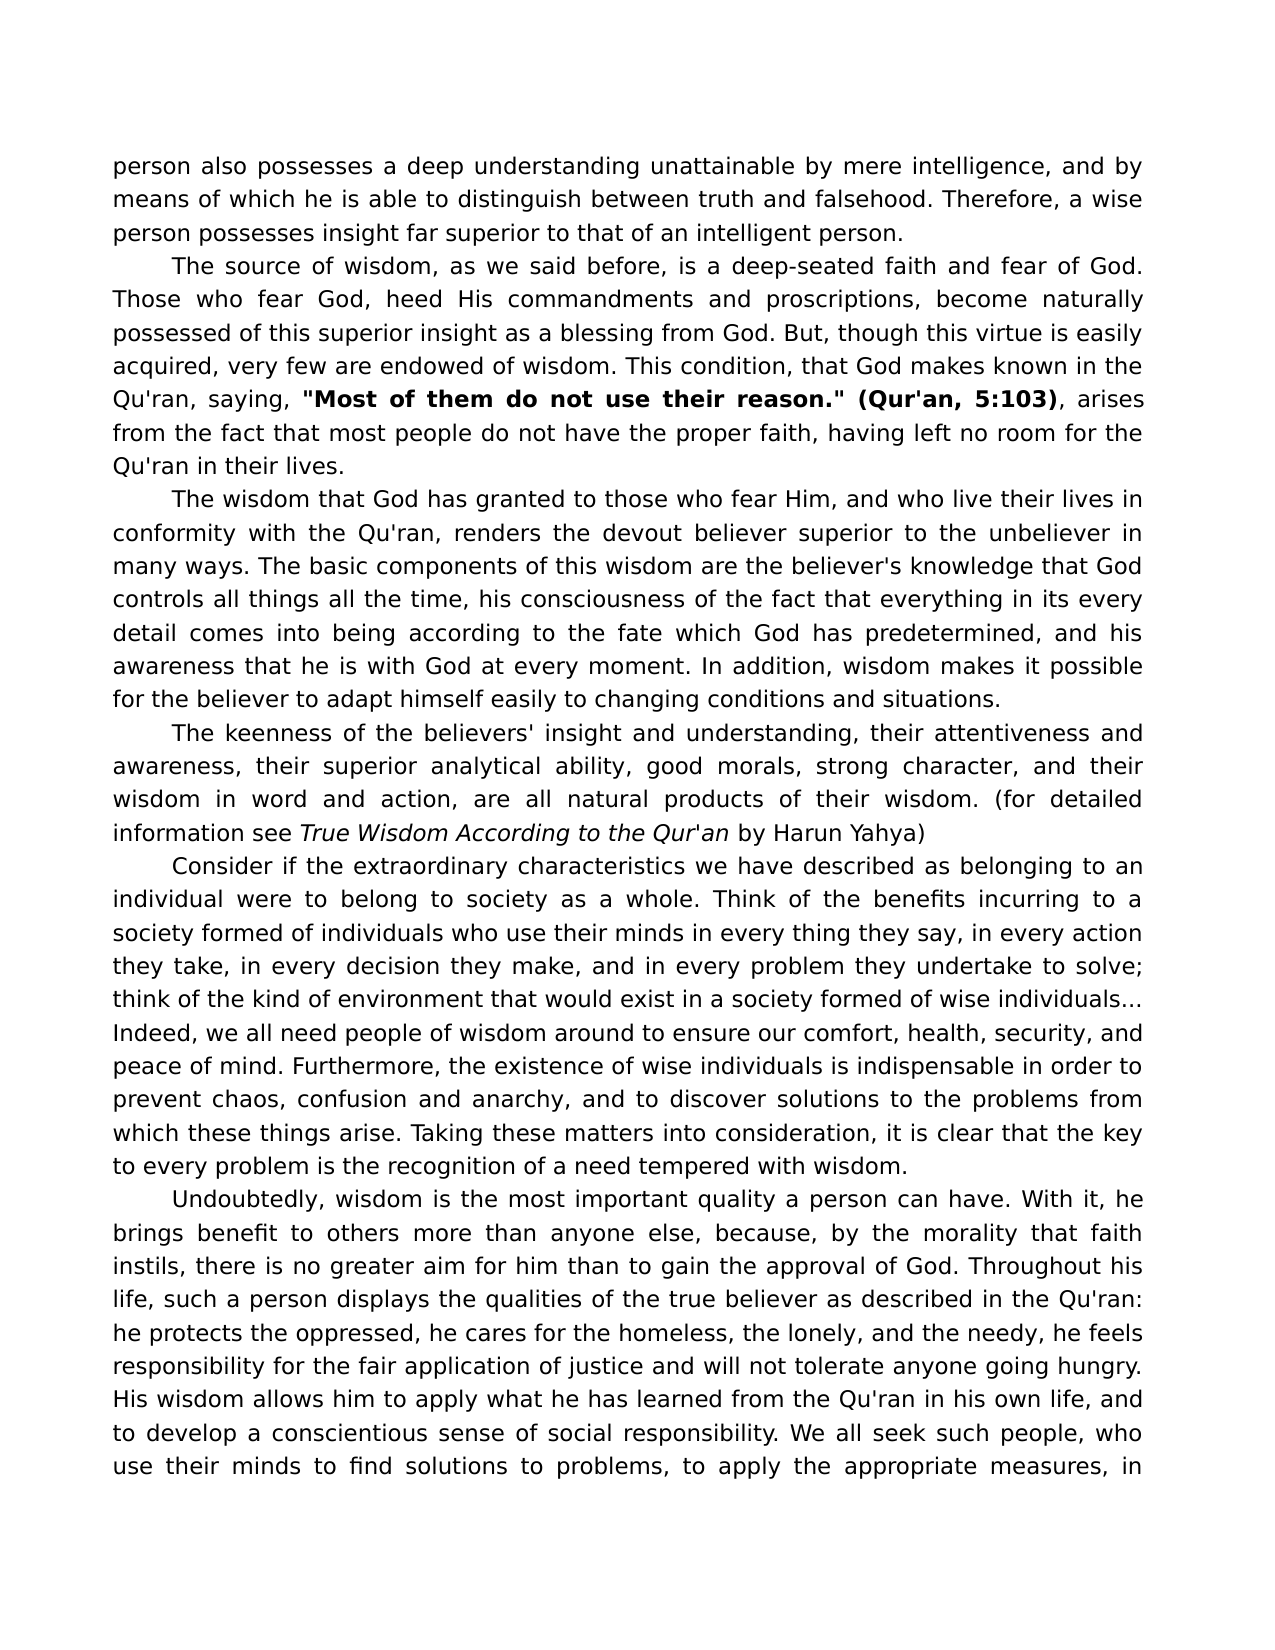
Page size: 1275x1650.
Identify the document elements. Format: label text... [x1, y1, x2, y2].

text Consider if the extraordinary characteristics we have described as belonging to an individual were to belong to society as a whole. Think of the benefits incurring to a society formed of individuals who use their minds in every thing they say, in every action they take, in every decision they make, and in every problem they undertake to solve; think of the kind of environment that would exist in a society formed of wise individuals... Indeed, we all need people of wisdom around to ensure our comfort, health, security, and peace of mind. Furthermore, the existence of wise individuals is indispensable in order to prevent chaos, confusion and anarchy, and to discover solutions to the problems from which these things arise. Taking these matters into consideration, it is clear that the key to every problem is the recognition of a need tempered with wisdom. [112, 848, 1145, 1181]
text Undoubtedly, wisdom is the most important quality a person can have. With it, he brings benefit to others more than anyone else, because, by the morality that faith instils, there is no greater aim for him than to gain the approval of God. Throughout his life, such a person displays the qualities of the true believer as described in the Qu'ran: he protects the oppressed, he cares for the homeless, the lonely, and the needy, he feels responsibility for the fair application of justice and will not tolerate anyone going hungry. His wisdom allows him to apply what he has learned from the Qu'ran in his own life, and to develop a conscientious sense of social responsibility. We all seek such people, who use their minds to find solutions to problems, to apply the appropriate measures, in [112, 1181, 1145, 1481]
text person also possesses a deep understanding unattainable by mere intelligence, and by means of which he is able to distinguish between truth and falsehood. Therefore, a wise person possesses insight far superior to that of an intelligent person. [112, 148, 1145, 248]
text The wisdom that God has granted to those who fear Him, and who live their lives in conformity with the Qu'ran, renders the devout believer superior to the unbeliever in many ways. The basic components of this wisdom are the believer's knowledge that God controls all things all the time, his consciousness of the fact that everything in its every detail comes into being according to the fate which God has predetermined, and his awareness that he is with God at every moment. In addition, wisdom makes it possible for the believer to adapt himself easily to changing conditions and situations. [112, 481, 1145, 714]
text The source of wisdom, as we said before, is a deep-seated faith and fear of God. Those who fear God, heed His commandments and proscriptions, become naturally possessed of this superior insight as a blessing from God. But, though this virtue is easily acquired, very few are endowed of wisdom. This condition, that God makes known in the Qu'ran, saying, "Most of them do not use their reason." (Qur'an, 5:103), arises from the fact that most people do not have the proper faith, having left no room for the Qu'ran in their lives. [112, 248, 1145, 481]
text The keenness of the believers' insight and understanding, their attentiveness and awareness, their superior analytical ability, good morals, strong character, and their wisdom in word and action, are all natural products of their wisdom. (for detailed information see True Wisdom According to the Qur'an by Harun Yahya) [112, 714, 1145, 848]
